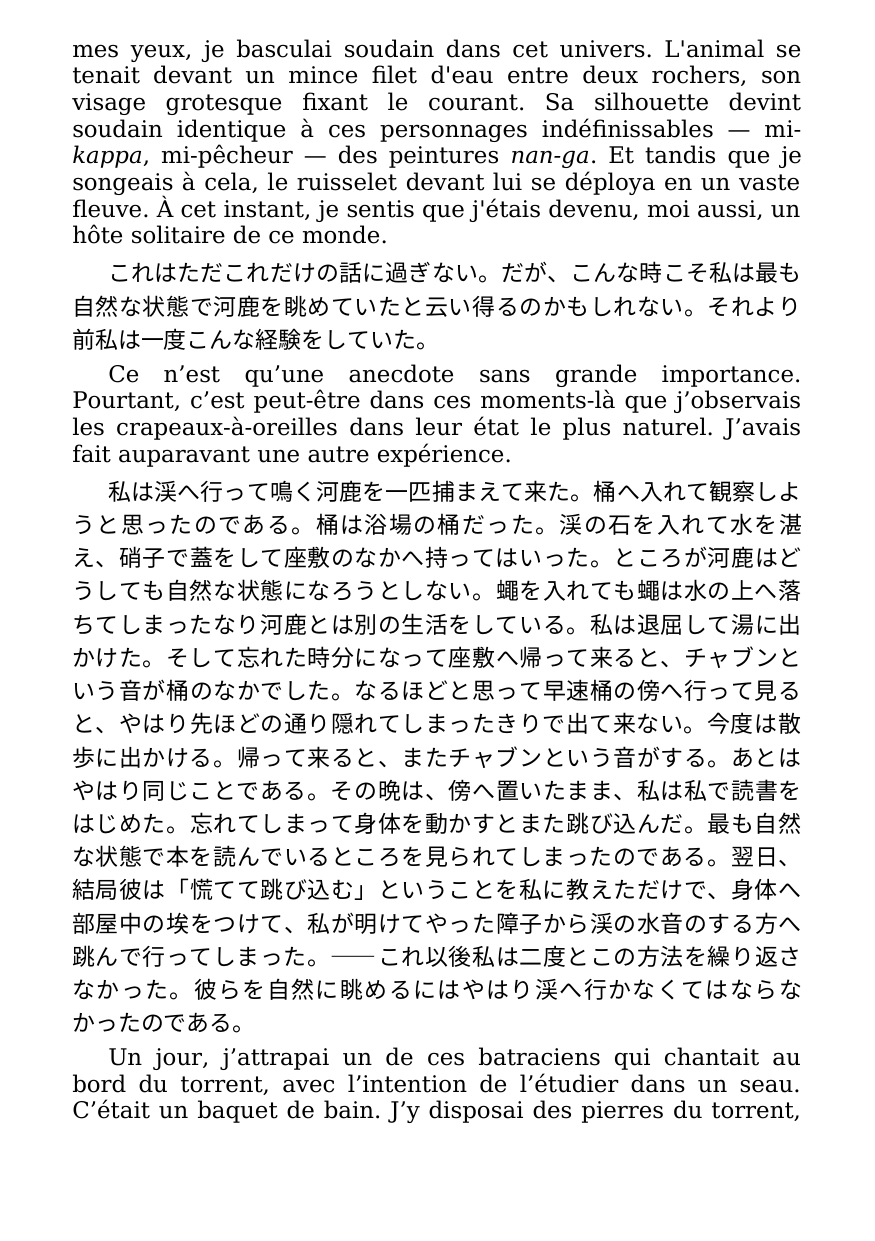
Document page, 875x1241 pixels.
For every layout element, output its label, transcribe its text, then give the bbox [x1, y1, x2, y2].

text 私は渓へ行って鳴く河鹿を一匹捕まえて来た。桶へ入れて観察しようと思ったのである。桶は浴場の桶だった。渓の石を入れて水を湛え、硝子で蓋をして座敷のなかへ持ってはいった。ところが河鹿はどうしても自然な状態になろうとしない。蠅を入れても蠅は水の上へ落ちてしまったなり河鹿とは別の生活をしている。私は退屈して湯に出かけた。そして忘れた時分になって座敷へ帰って来ると、チャブンという音が桶のなかでした。なるほどと思って早速桶の傍へ行って見ると、やはり先ほどの通り隠れてしまったきりで出て来ない。今度は散歩に出かける。帰って来ると、またチャブンという音がする。あとはやはり同じことである。その晩は、傍へ置いたまま、私は私で読書をはじめた。忘れてしまって身体を動かすとまた跳び込んだ。最も自然な状態で本を読んでいるところを見られてしまったのである。翌日、結局彼は「慌てて跳び込む」ということを私に教えただけで、身体へ部屋中の埃をつけて、私が明けてやった障子から渓の水音のする方へ跳んで行ってしまった。――これ以後私は二度とこの方法を繰り返さなかった。彼らを自然に眺めるにはやはり渓へ行かなくてはならなかったのである。 [72, 473, 802, 1038]
text Ce n’est qu’une anecdote sans grande importance. Pourtant, c’est peut-être dans ces moments-là que j’observais les crapeaux-à-oreilles dans leur état le plus naturel. J’avais fait auparavant une autre expérience. [72, 361, 802, 468]
text これはただこれだけの話に過ぎない。だが、こんな時こそ私は最も自然な状態で河鹿を眺めていたと云い得るのかもしれない。それより前私は一度こんな経験をしていた。 [72, 255, 802, 355]
text mes yeux, je basculai soudain dans cet univers. L'animal se tenait devant un mince filet d'eau entre deux rochers, son visage grotesque fixant le courant. Sa silhouette devint soudain identique à ces personnages indéfinissables — mi-kappa, mi-pêcheur — des peintures nan-ga. Et tandis que je songeais à cela, le ruisselet devant lui se déploya en un vaste fleuve. À cet instant, je sentis que j'étais devenu, moi aussi, un hôte solitaire de ce monde. [72, 36, 802, 249]
text Un jour, j’attrapai un de ces batraciens qui chantait au bord du torrent, avec l’intention de l’étudier dans un seau. C’était un baquet de bain. J’y disposai des pierres du torrent, [72, 1044, 802, 1124]
